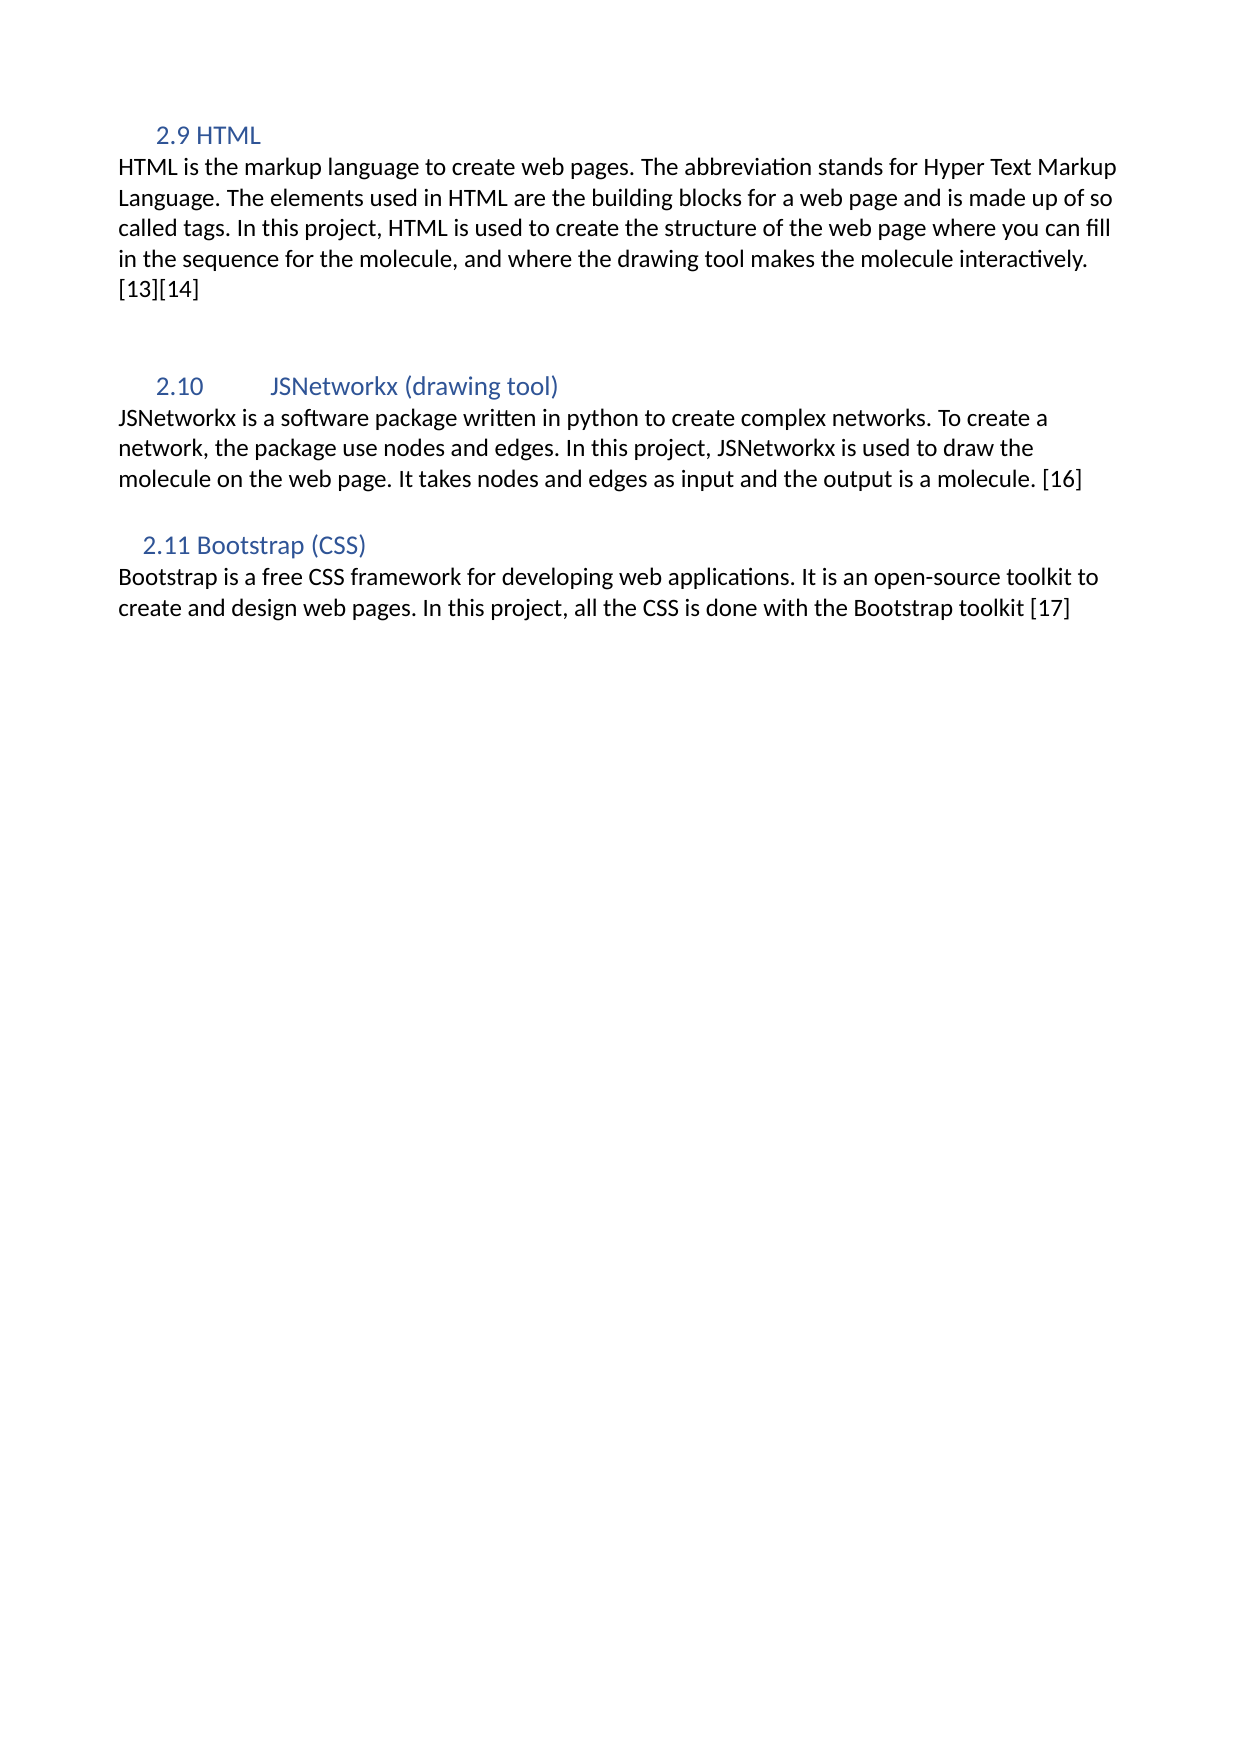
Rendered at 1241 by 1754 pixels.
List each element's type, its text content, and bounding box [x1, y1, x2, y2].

text Bootstrap is a free CSS framework for developing web applications. It is an open-source toolkit to create and design web pages. In this project, all the CSS is done with the Bootstrap toolkit [17] [118, 561, 1122, 622]
subtitle JSNetworkx (drawing tool) [156, 369, 1122, 402]
subtitle HTML [156, 118, 1122, 151]
text HTML is the markup language to create web pages. The abbreviation stands for Hyper Text Markup Language. The elements used in HTML are the building blocks for a web page and is made up of so called tags. In this project, HTML is used to create the structure of the web page where you can fill in the sequence for the molecule, and where the drawing tool makes the molecule interactively. [13][14] [118, 151, 1122, 304]
subtitle 2.11 Bootstrap (CSS) [118, 528, 1122, 561]
text JSNetworkx is a software package written in python to create complex networks. To create a network, the package use nodes and edges. In this project, JSNetworkx is used to draw the molecule on the web page. It takes nodes and edges as input and the output is a molecule. [16] [118, 402, 1122, 493]
